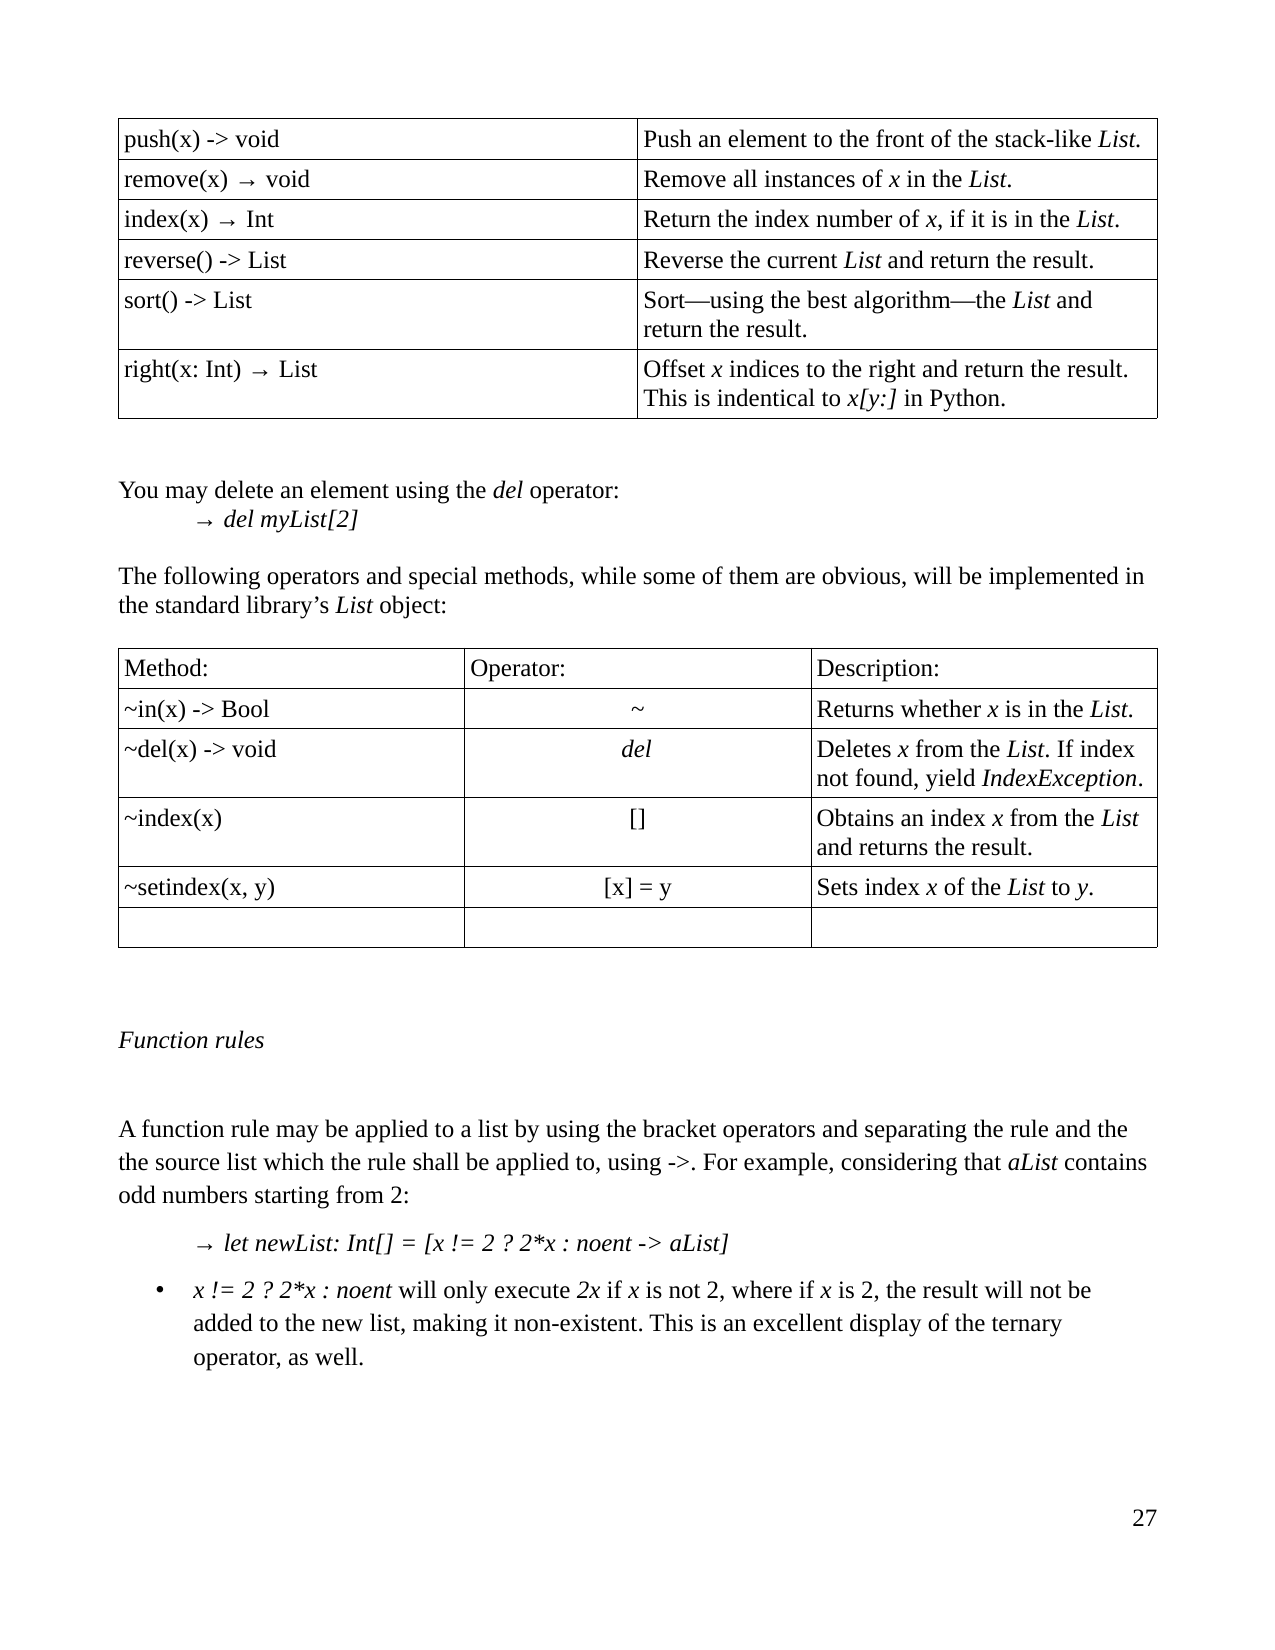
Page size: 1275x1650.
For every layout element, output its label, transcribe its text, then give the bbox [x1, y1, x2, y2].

table_cell reverse() -> List [119, 240, 637, 279]
table_cell [119, 908, 464, 947]
list x != 2 ? 2*x : noent will only execute 2x if x is not 2, where if x is 2, the result will not be added to the new list, making it non-existent. This is an excellent display of the ternary operator, as well. [156, 1276, 1157, 1370]
table_cell ~setindex(x, y) [119, 867, 464, 907]
table_cell push(x) -> void [119, 119, 637, 158]
text A function rule may be applied to a list by using the bracket operators and separating the rule and the the source list which the rule shall be applied to, using ->. For example, considering that aList contains odd numbers starting from 2: [118, 1114, 1157, 1209]
subtitle Function rules [118, 1025, 1157, 1054]
table_cell [x] = y [465, 867, 811, 907]
table_header Method: [119, 649, 464, 688]
text → let newList: Int[] = [x != 2 ? 2*x : noent -> aList] [118, 1228, 1157, 1257]
table_cell ~index(x) [119, 798, 464, 866]
text → del myList[2] [118, 504, 1157, 533]
table_cell ~ [465, 689, 811, 728]
table_cell [812, 908, 1157, 947]
table_cell ~in(x) -> Bool [119, 689, 464, 728]
table_cell Deletes x from the List. If index not found, yield IndexException. [812, 729, 1157, 797]
table_cell [] [465, 798, 811, 866]
table_cell [465, 908, 811, 947]
table_cell Push an element to the front of the stack-like List. [638, 119, 1157, 158]
table_cell Return the index number of x, if it is in the List. [638, 200, 1157, 239]
table_cell Returns whether x is in the List. [812, 689, 1157, 728]
text The following operators and special methods, while some of them are obvious, will be implemented in the standard library’s List object: [118, 561, 1157, 619]
table_cell right(x: Int) → List [119, 350, 637, 417]
table_header Operator: [465, 649, 811, 688]
table_cell index(x) → Int [119, 200, 637, 239]
table_cell Sets index x of the List to y. [812, 867, 1157, 907]
text You may delete an element using the del operator: [118, 475, 1157, 504]
table_cell sort() -> List [119, 280, 637, 348]
table_cell Obtains an index x from the List and returns the result. [812, 798, 1157, 866]
table_cell del [465, 729, 811, 797]
table_cell ~del(x) -> void [119, 729, 464, 797]
table_cell remove(x) → void [119, 160, 637, 199]
table_cell Reverse the current List and return the result. [638, 240, 1157, 279]
table_cell Offset x indices to the right and return the result. This is indentical to x[y:] in Python. [638, 350, 1157, 417]
table_cell Sort—using the best algorithm—the List and return the result. [638, 280, 1157, 348]
table_header Description: [812, 649, 1157, 688]
table_cell Remove all instances of x in the List. [638, 160, 1157, 199]
